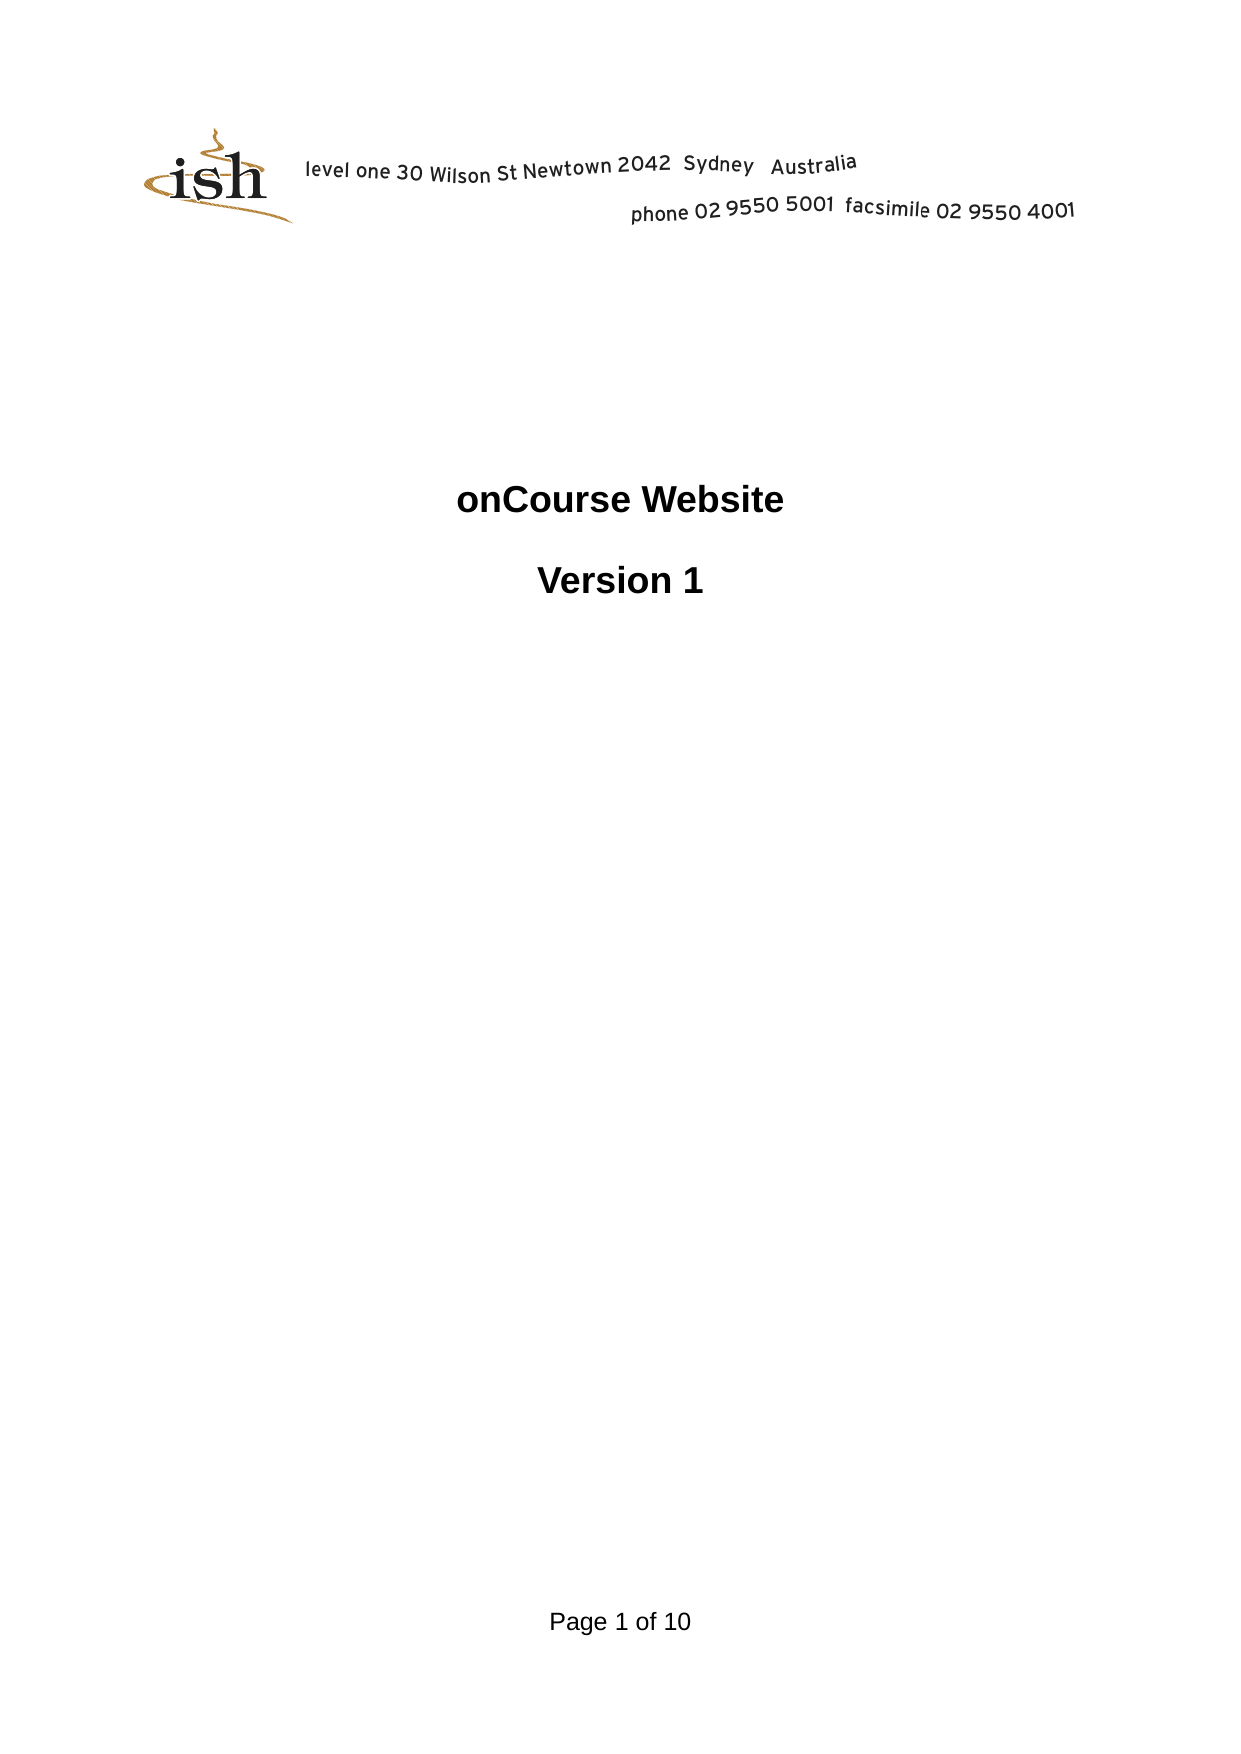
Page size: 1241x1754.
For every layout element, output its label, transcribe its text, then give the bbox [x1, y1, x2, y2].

title Version 1 [118, 558, 1122, 601]
picture [118, 118, 1123, 237]
title onCourse Website [118, 478, 1122, 521]
